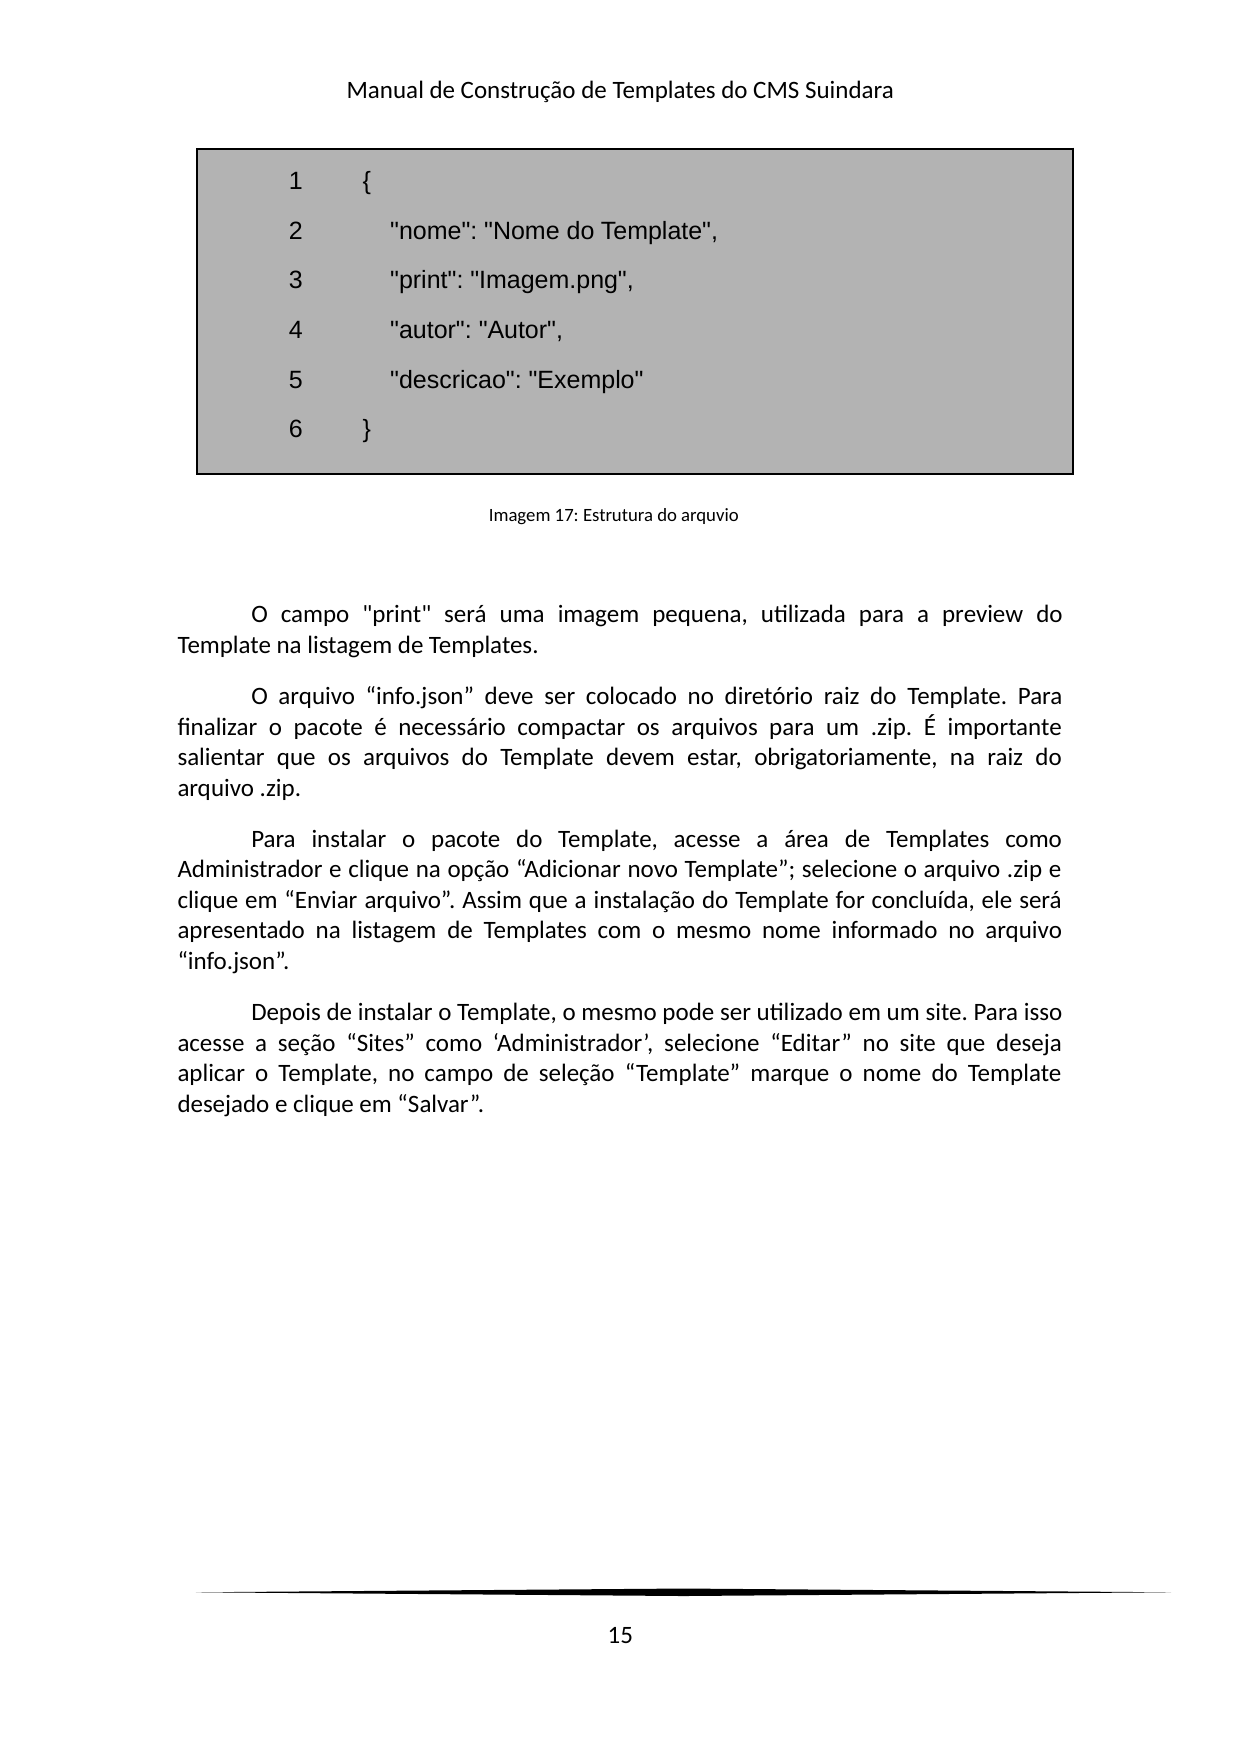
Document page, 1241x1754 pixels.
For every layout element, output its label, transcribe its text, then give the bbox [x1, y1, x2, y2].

text 5 "descricao": "Exemplo" [215, 365, 1055, 393]
text O arquivo “info.json” deve ser colocado no diretório raiz do Template. Para finalizar o pacote é necessário compactar os arquivos para um .zip. É importante salientar que os arquivos do Template devem estar, obrigatoriamente, na raiz do arquivo .zip. [177, 680, 1063, 802]
text 6 } [215, 414, 1055, 443]
text 4 "autor": "Autor", [215, 315, 1055, 344]
text Imagem 17: Estrutura do arquvio [489, 503, 752, 526]
text 2 "nome": "Nome do Template", [215, 216, 1055, 245]
text Para instalar o pacote do Template, acesse a área de Templates como Administrador e clique na opção “Adicionar novo Template”; selecione o arquivo .zip e clique em “Enviar arquivo”. Assim que a instalação do Template for concluída, ele será apresentado na listagem de Templates com o mesmo nome informado no arquivo “info.json”. [177, 823, 1063, 976]
text 3 "print": "Imagem.png", [215, 266, 1055, 294]
text 1 { [215, 166, 1055, 195]
text O campo "print" será uma imagem pequena, utilizada para a preview do Template na listagem de Templates. [177, 598, 1063, 659]
text Depois de instalar o Template, o mesmo pode ser utilizado em um site. Para isso acesse a seção “Sites” como ‘Administrador’, selecione “Editar” no site que deseja aplicar o Template, no campo de seleção “Template” marque o nome do Template desejado e clique em “Salvar”. [177, 996, 1063, 1118]
